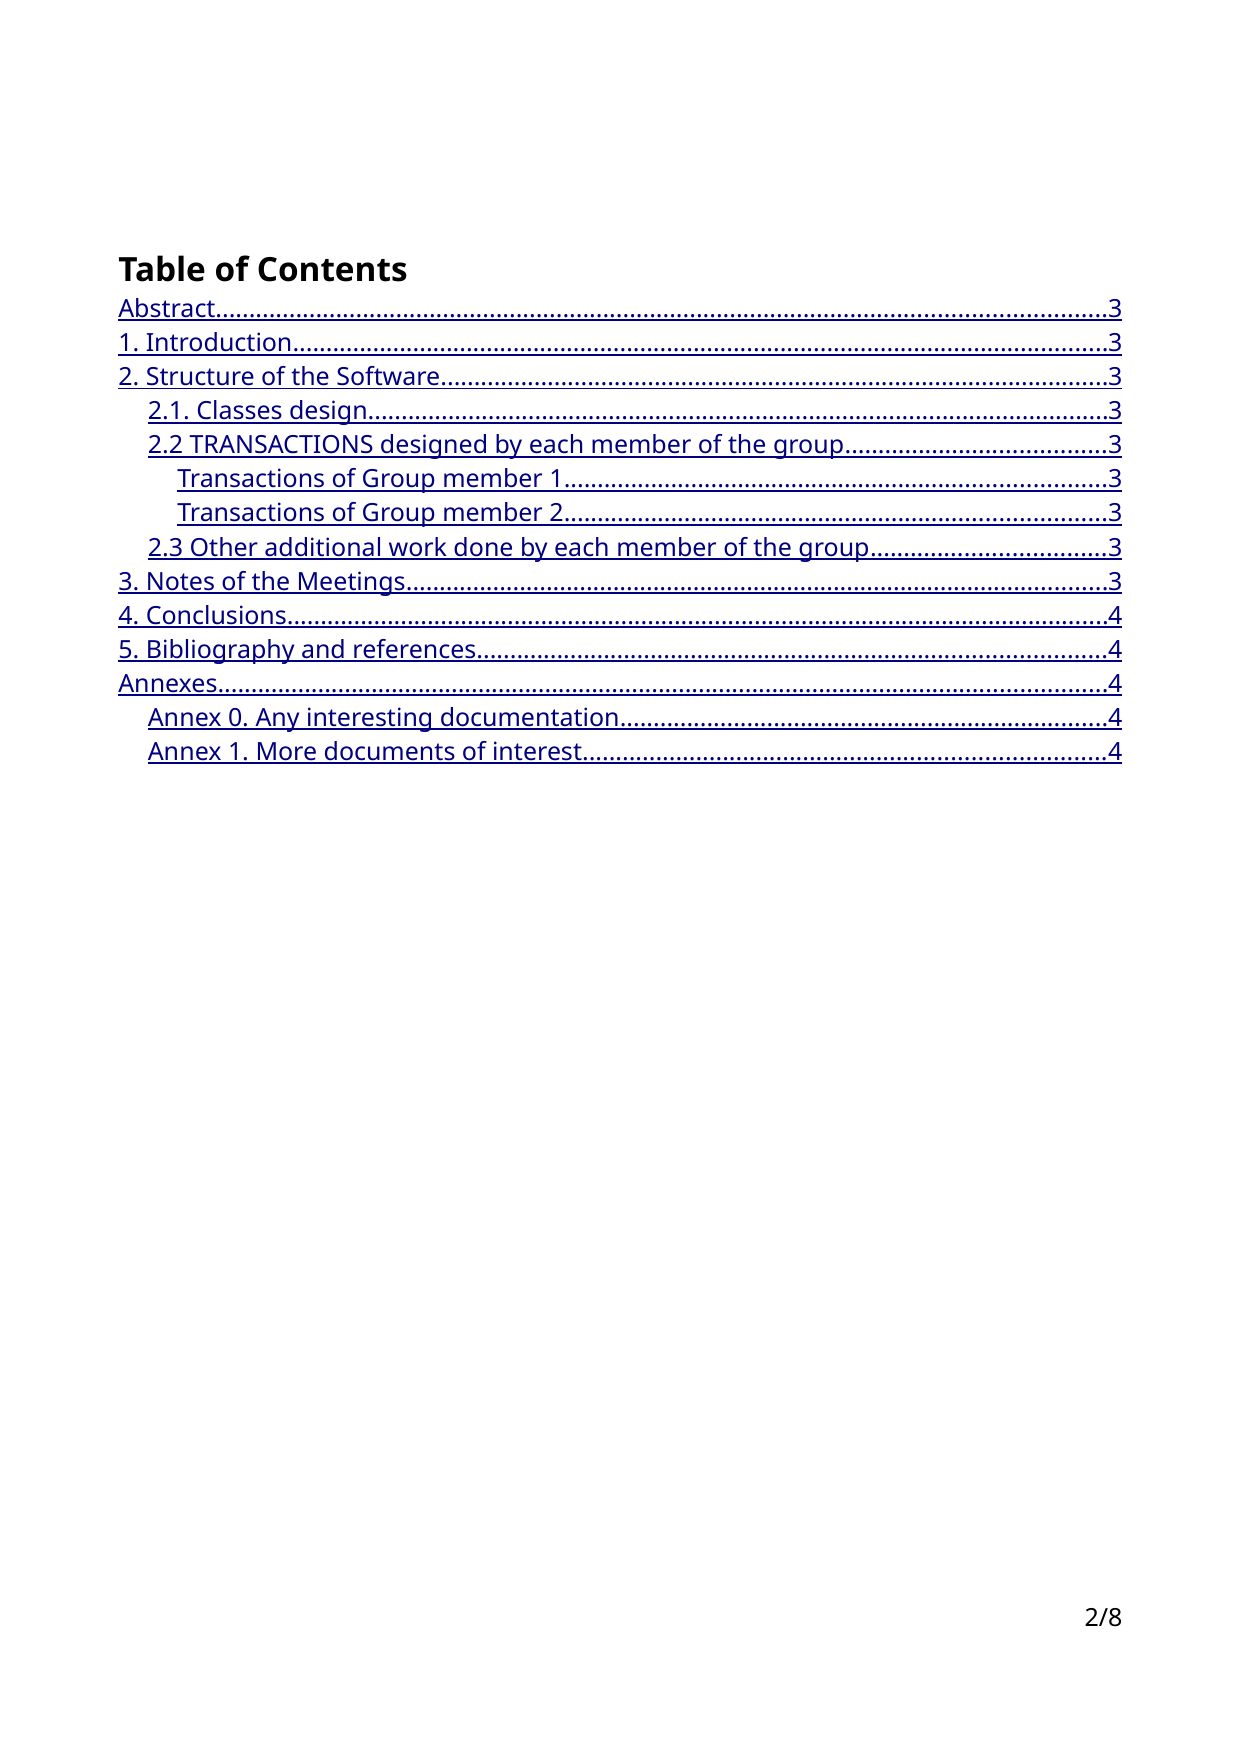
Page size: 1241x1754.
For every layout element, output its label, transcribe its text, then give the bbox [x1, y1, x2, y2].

text 5. Bibliography and references 4 [118, 631, 1122, 660]
text Annex 1. More documents of interest 4 [148, 733, 1122, 762]
text 2.1. Classes design 3 [148, 393, 1122, 422]
text 2.3 Other additional work done by each member of the group 3 [148, 529, 1122, 558]
text Abstract 3 [118, 291, 1122, 319]
text 1. Introduction 3 [118, 325, 1122, 354]
text Annex 0. Any interesting documentation 4 [148, 699, 1122, 728]
text Annexes 4 [118, 665, 1122, 694]
text Transactions of Group member 2 3 [177, 495, 1122, 524]
text 2.2 TRANSACTIONS designed by each member of the group 3 [148, 427, 1122, 456]
subtitle Table of Contents [118, 245, 1122, 291]
text [118, 321, 1122, 325]
text 3. Notes of the Meetings 3 [118, 563, 1122, 592]
text 4. Conclusions 4 [118, 597, 1122, 626]
text [118, 389, 1122, 393]
text [148, 764, 1122, 768]
text 2. Structure of the Software 3 [118, 359, 1122, 388]
text Transactions of Group member 1 3 [177, 461, 1122, 490]
